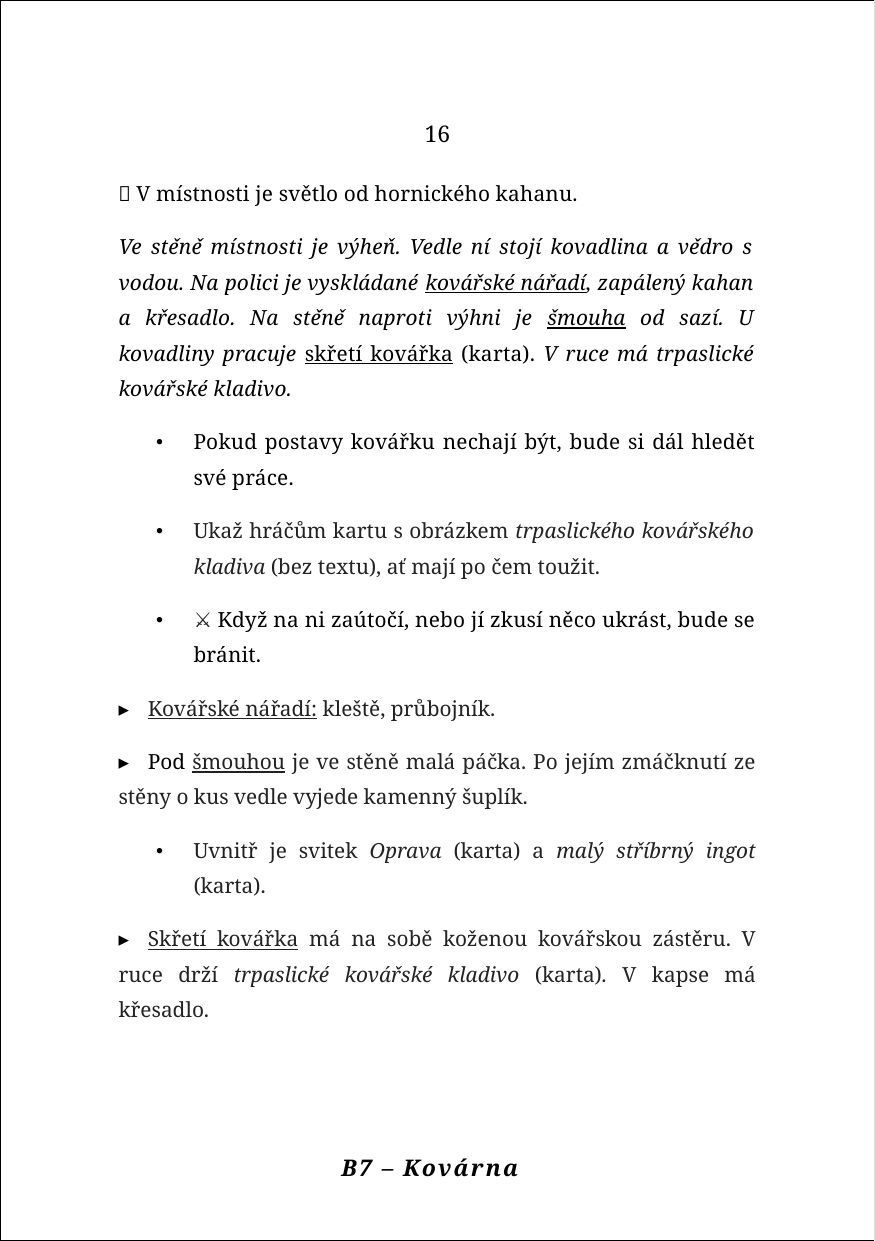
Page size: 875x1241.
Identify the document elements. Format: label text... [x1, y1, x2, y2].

text ▸ Skřetí kovářka má na sobě koženou kovářskou zástěru. V ruce drží trpaslické kovářské kladivo (karta). V kapse má křesadlo. [118, 924, 756, 1024]
list Ukaž hráčům kartu s obrázkem trpaslického kovářského kladiva (bez textu), ať mají po čem toužit. [156, 516, 756, 580]
text 💡 V místnosti je světlo od hornického kahanu. [118, 179, 756, 207]
list ⚔ Když na ni zaútočí, nebo jí zkusí něco ukrást, bude se bránit. [156, 605, 756, 669]
text ▸ Pod šmouhou je ve stěně malá páčka. Po jejím zmáčknutí ze stěny o kus vedle vyjede kamenný šuplík. [118, 747, 756, 811]
text ▸ Kovářské nářadí: kleště, průbojník. [118, 694, 756, 722]
text Ve stěně místnosti je výheň. Vedle ní stojí kovadlina a vědro s vodou. Na polici je vyskládané kovářské nářadí, zapálený kahan a křesadlo. Na stěně naproti výhni je šmouha od sazí. U kovadliny pracuje skřetí kovářka (karta). V ruce má trpaslické kovářské kladivo. [118, 232, 756, 403]
list Uvnitř je svitek Oprava (karta) a malý stříbrný ingot (karta). [156, 836, 756, 900]
list Pokud postavy kovářku nechají být, bude si dál hledět své práce. [156, 427, 756, 491]
